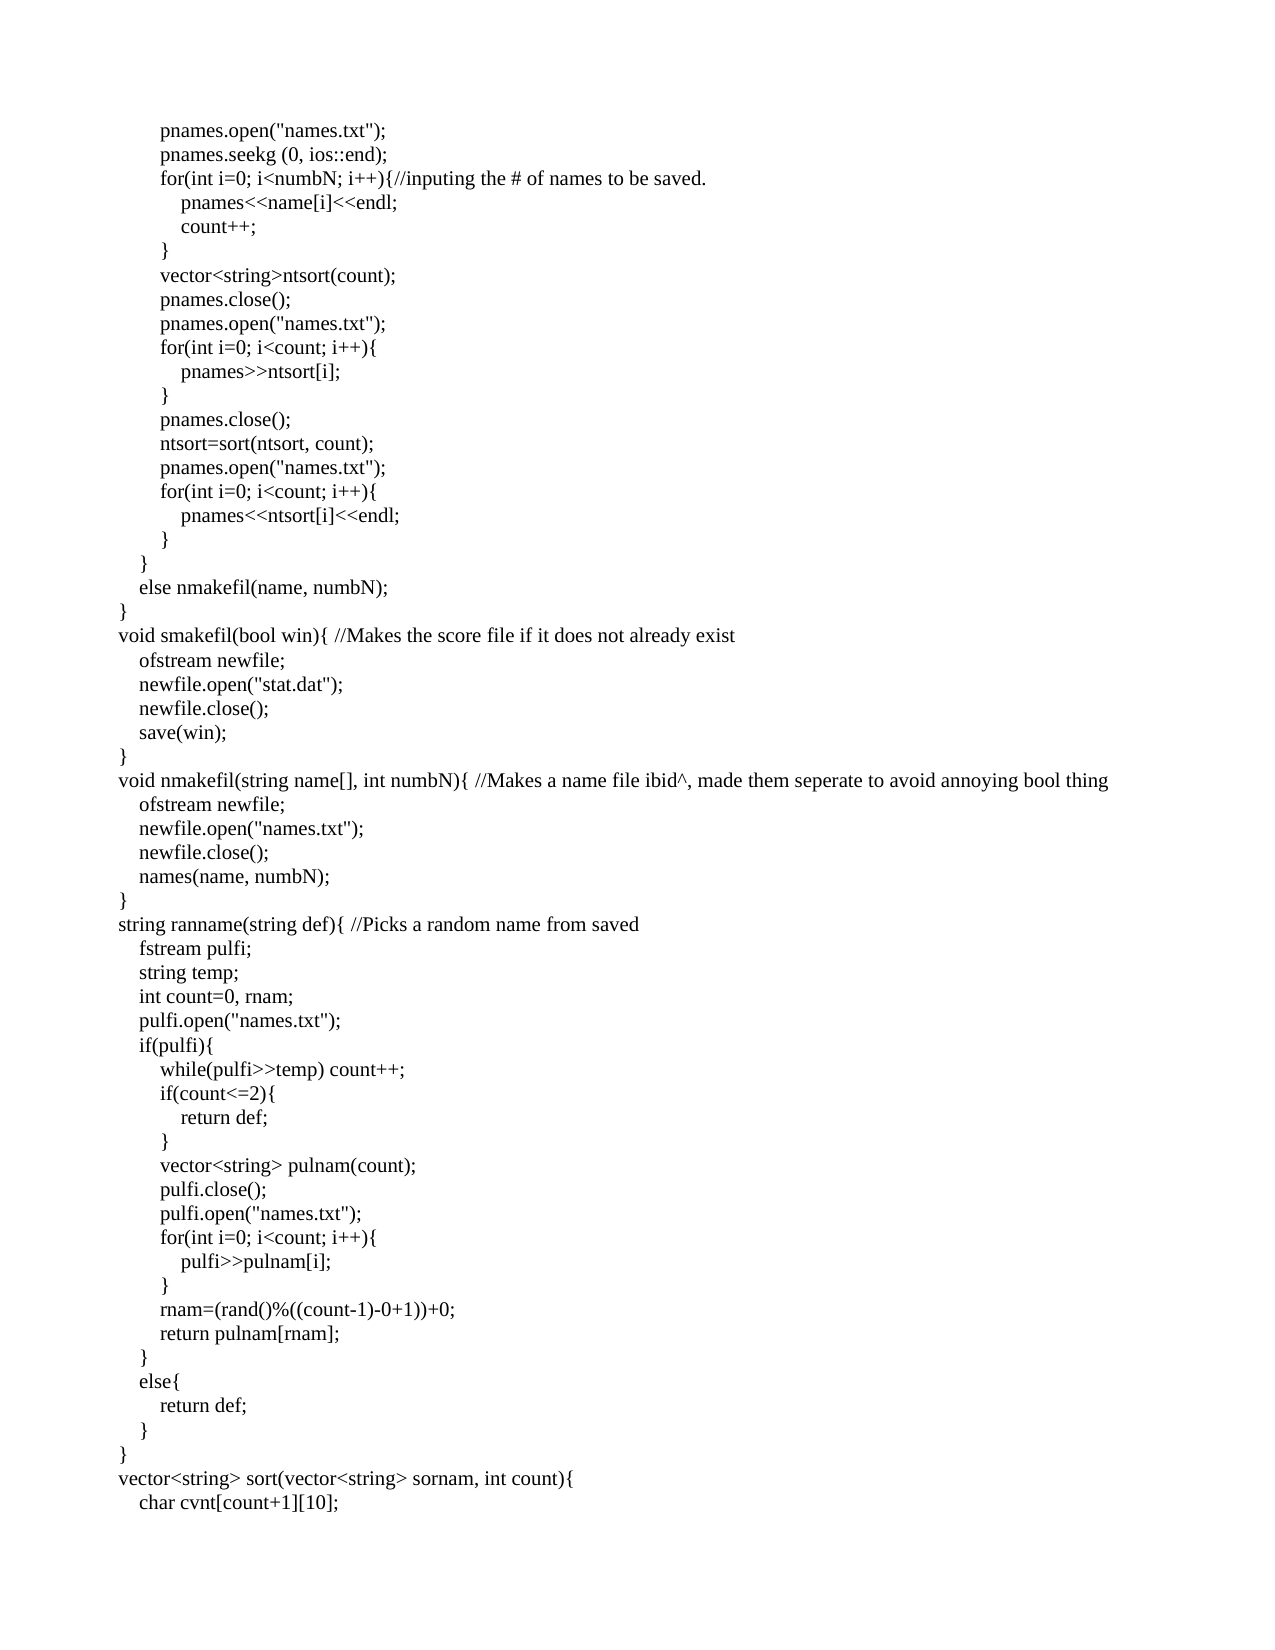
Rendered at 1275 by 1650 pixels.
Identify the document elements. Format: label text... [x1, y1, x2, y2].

text ofstream newfile; [118, 647, 1157, 672]
text for(int i=0; i<numbN; i++){//inputing the # of names to be saved. [118, 166, 1157, 190]
text else{ [118, 1369, 1157, 1393]
text for(int i=0; i<count; i++){ [118, 335, 1157, 359]
text fstream pulfi; [118, 936, 1157, 960]
text } [118, 383, 1157, 407]
text pnames.close(); [118, 407, 1157, 431]
text pnames>>ntsort[i]; [118, 359, 1157, 383]
text void smakefil(bool win){ //Makes the score file if it does not already exist [118, 623, 1157, 647]
text for(int i=0; i<count; i++){ [118, 479, 1157, 503]
text int count=0, rnam; [118, 984, 1157, 1008]
text pnames.open("names.txt"); [118, 311, 1157, 335]
text string ranname(string def){ //Picks a random name from saved [118, 912, 1157, 936]
text pulfi.open("names.txt"); [118, 1008, 1157, 1032]
text save(win); [118, 720, 1157, 744]
text while(pulfi>>temp) count++; [118, 1057, 1157, 1081]
text } [118, 1442, 1157, 1466]
text } [118, 1417, 1157, 1442]
text string temp; [118, 960, 1157, 984]
text } [118, 527, 1157, 551]
text newfile.open("stat.dat"); [118, 672, 1157, 696]
text } [118, 1345, 1157, 1369]
text newfile.close(); [118, 840, 1157, 864]
text } [118, 1273, 1157, 1297]
text return def; [118, 1105, 1157, 1129]
text if(pulfi){ [118, 1032, 1157, 1057]
text return pulnam[rnam]; [118, 1321, 1157, 1345]
text } [118, 744, 1157, 768]
text ntsort=sort(ntsort, count); [118, 431, 1157, 455]
text } [118, 1129, 1157, 1153]
text pnames<<name[i]<<endl; [118, 190, 1157, 214]
text } [118, 551, 1157, 575]
text void nmakefil(string name[], int numbN){ //Makes a name file ibid^, made them seperate to avoid annoying bool thing [118, 768, 1157, 792]
text } [118, 599, 1157, 623]
text rnam=(rand()%((count-1)-0+1))+0; [118, 1297, 1157, 1321]
text names(name, numbN); [118, 864, 1157, 888]
text newfile.open("names.txt"); [118, 816, 1157, 840]
text pnames.close(); [118, 287, 1157, 311]
text pnames.open("names.txt"); [118, 455, 1157, 479]
text for(int i=0; i<count; i++){ [118, 1225, 1157, 1249]
text pulfi.close(); [118, 1177, 1157, 1201]
text pulfi.open("names.txt"); [118, 1201, 1157, 1225]
text vector<string>ntsort(count); [118, 262, 1157, 287]
text return def; [118, 1393, 1157, 1417]
text else nmakefil(name, numbN); [118, 575, 1157, 599]
text ofstream newfile; [118, 792, 1157, 816]
text count++; [118, 214, 1157, 238]
text vector<string> pulnam(count); [118, 1153, 1157, 1177]
text if(count<=2){ [118, 1081, 1157, 1105]
text vector<string> sort(vector<string> sornam, int count){ [118, 1466, 1157, 1490]
text pnames<<ntsort[i]<<endl; [118, 503, 1157, 527]
text pulfi>>pulnam[i]; [118, 1249, 1157, 1273]
text newfile.close(); [118, 696, 1157, 720]
text pnames.seekg (0, ios::end); [118, 142, 1157, 166]
text pnames.open("names.txt"); [118, 118, 1157, 142]
text } [118, 888, 1157, 912]
text char cvnt[count+1][10]; [118, 1490, 1157, 1514]
text } [118, 238, 1157, 262]
